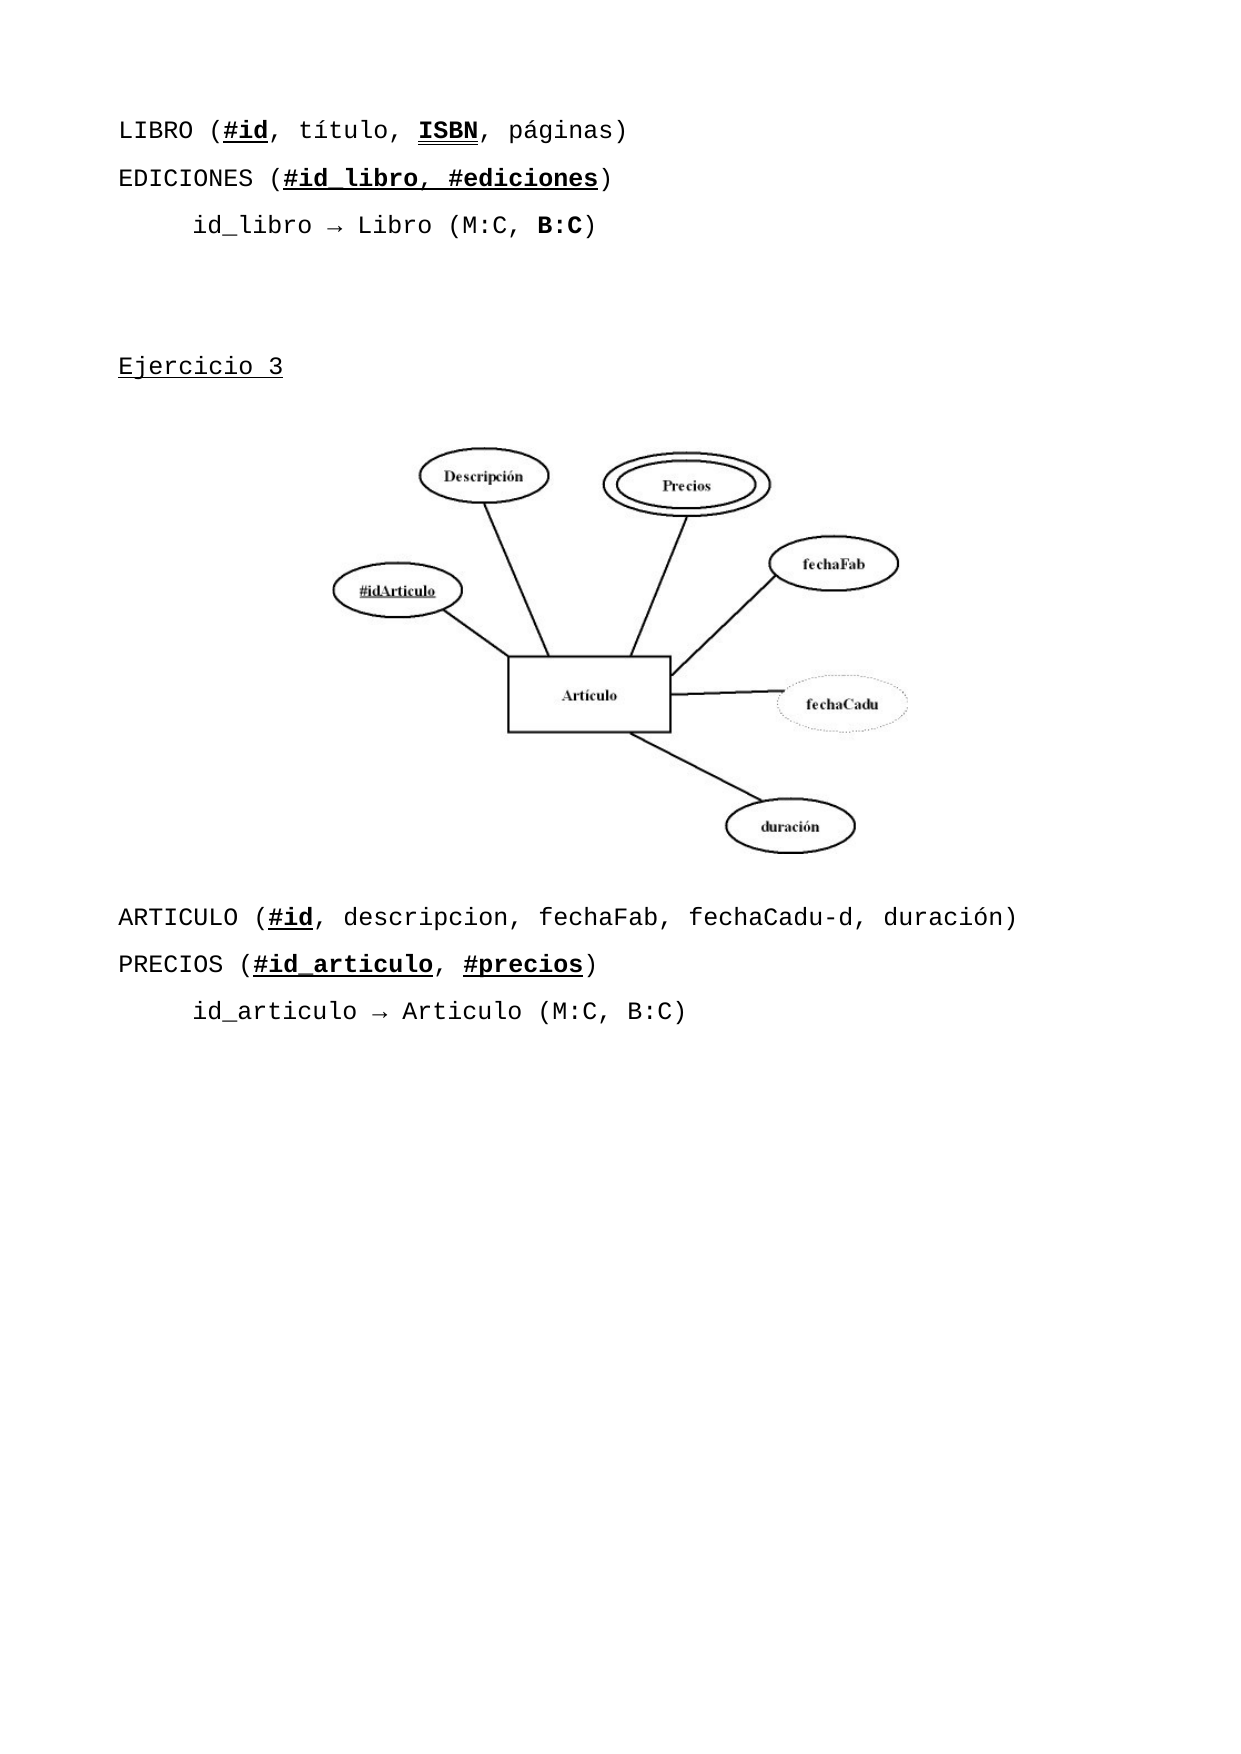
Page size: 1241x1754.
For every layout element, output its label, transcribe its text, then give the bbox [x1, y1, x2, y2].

text EDICIONES (#id_libro, #ediciones) [118, 165, 1122, 193]
text PRECIOS (#id_articulo, #precios) [118, 952, 1122, 980]
text Ejercicio 3 [118, 353, 1122, 382]
picture [332, 447, 908, 854]
text id_articulo → Articulo (M:C, B:C) [118, 999, 1122, 1027]
text ARTICULO (#id, descripcion, fechaFab, fechaCadu-d, duración) [118, 905, 1122, 933]
text id_libro → Libro (M:C, B:C) [118, 212, 1122, 241]
text LIBRO (#id, título, ISBN, páginas) [118, 118, 1122, 146]
